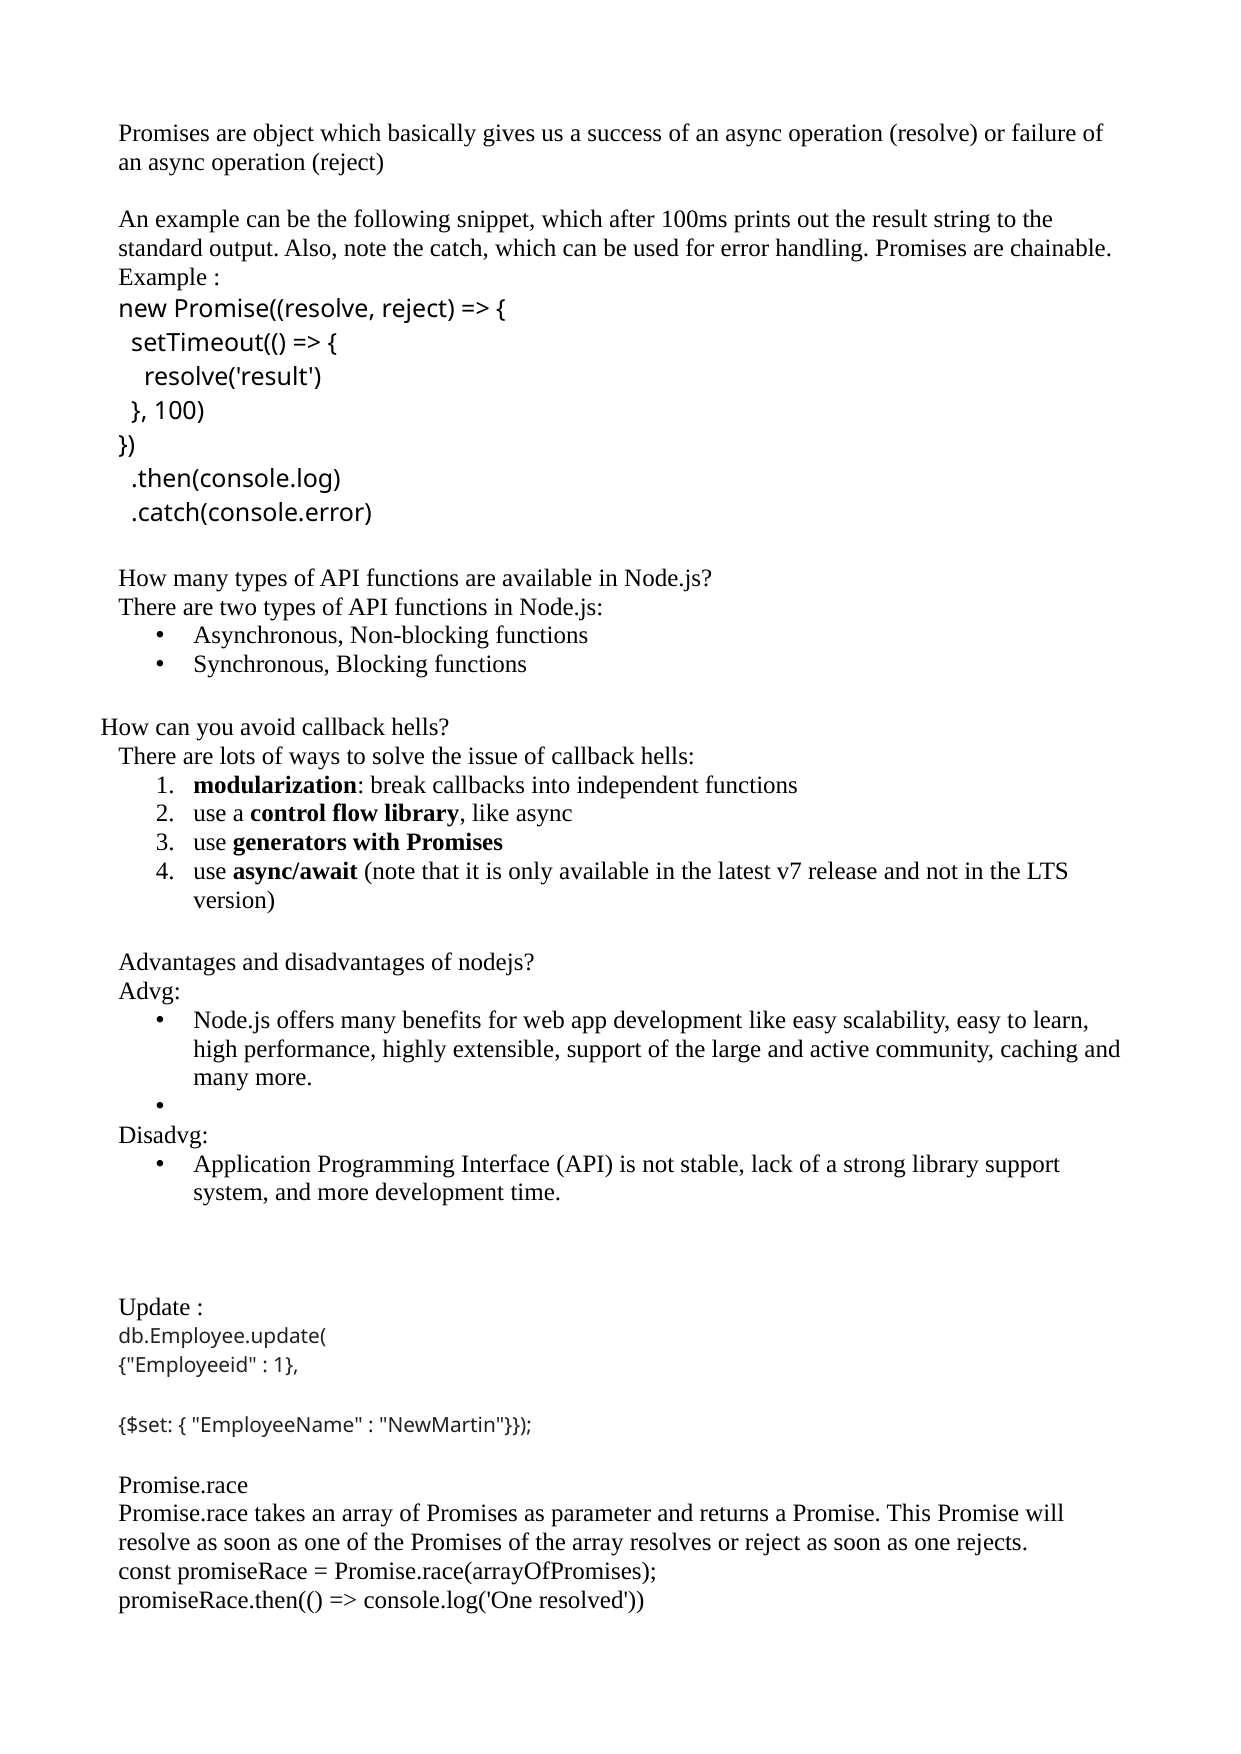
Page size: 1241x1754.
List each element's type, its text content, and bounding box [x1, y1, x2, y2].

text There are two types of API functions in Node.js: [118, 592, 1122, 621]
text setTimeout(() => { [118, 325, 1122, 359]
text An example can be the following snippet, which after 100ms prints out the result string to the standard output. Also, note the catch, which can be used for error handling. Promises are chainable. [118, 204, 1122, 262]
text How can you avoid callback hells? [100, 712, 1122, 741]
text Advantages and disadvantages of nodejs? [118, 947, 1122, 976]
text Advg: [118, 976, 1122, 1005]
text {"Employeeid" : 1}, [118, 1350, 1122, 1378]
list Application Programming Interface (API) is not stable, lack of a strong library support system, and more development time. [156, 1149, 1122, 1206]
list Node.js offers many benefits for web app development like easy scalability, easy to learn, high performance, highly extensible, support of the large and active community, caching and many more. [156, 1005, 1122, 1091]
text {$set: { "EmployeeName" : "NewMartin"}}); [118, 1410, 1122, 1438]
text new Promise((resolve, reject) => { [118, 291, 1122, 325]
text const promiseRace = Promise.race(arrayOfPromises); [118, 1556, 1122, 1585]
text }, 100) [118, 393, 1122, 427]
list use async/await (note that it is only available in the latest v7 release and not in the LTS version) [156, 856, 1122, 913]
list modularization: break callbacks into independent functions [156, 770, 1122, 798]
text }) [118, 427, 1122, 461]
list Synchronous, Blocking functions [156, 649, 1122, 678]
text .then(console.log) [118, 461, 1122, 495]
text Promise.race takes an array of Promises as parameter and returns a Promise. This Promise will resolve as soon as one of the Promises of the array resolves or reject as soon as one rejects. [118, 1498, 1122, 1556]
text Disadvg: [118, 1120, 1122, 1149]
list Asynchronous, Non-blocking functions [156, 621, 1122, 649]
text Example : [118, 262, 1122, 291]
text How many types of API functions are available in Node.js? [118, 563, 1122, 592]
text .catch(console.error) [118, 495, 1122, 529]
text promiseRace.then(() => console.log('One resolved')) [118, 1585, 1122, 1613]
text Promises are object which basically gives us a success of an async operation (resolve) or failure of an async operation (reject) [118, 118, 1122, 176]
text Update : [118, 1292, 1122, 1321]
text db.Employee.update( [118, 1321, 1122, 1350]
text There are lots of ways to solve the issue of callback hells: [118, 741, 1122, 770]
list use generators with Promises [156, 827, 1122, 856]
text Promise.race [118, 1470, 1122, 1498]
text resolve('result') [118, 359, 1122, 393]
list use a control flow library, like async [156, 798, 1122, 827]
